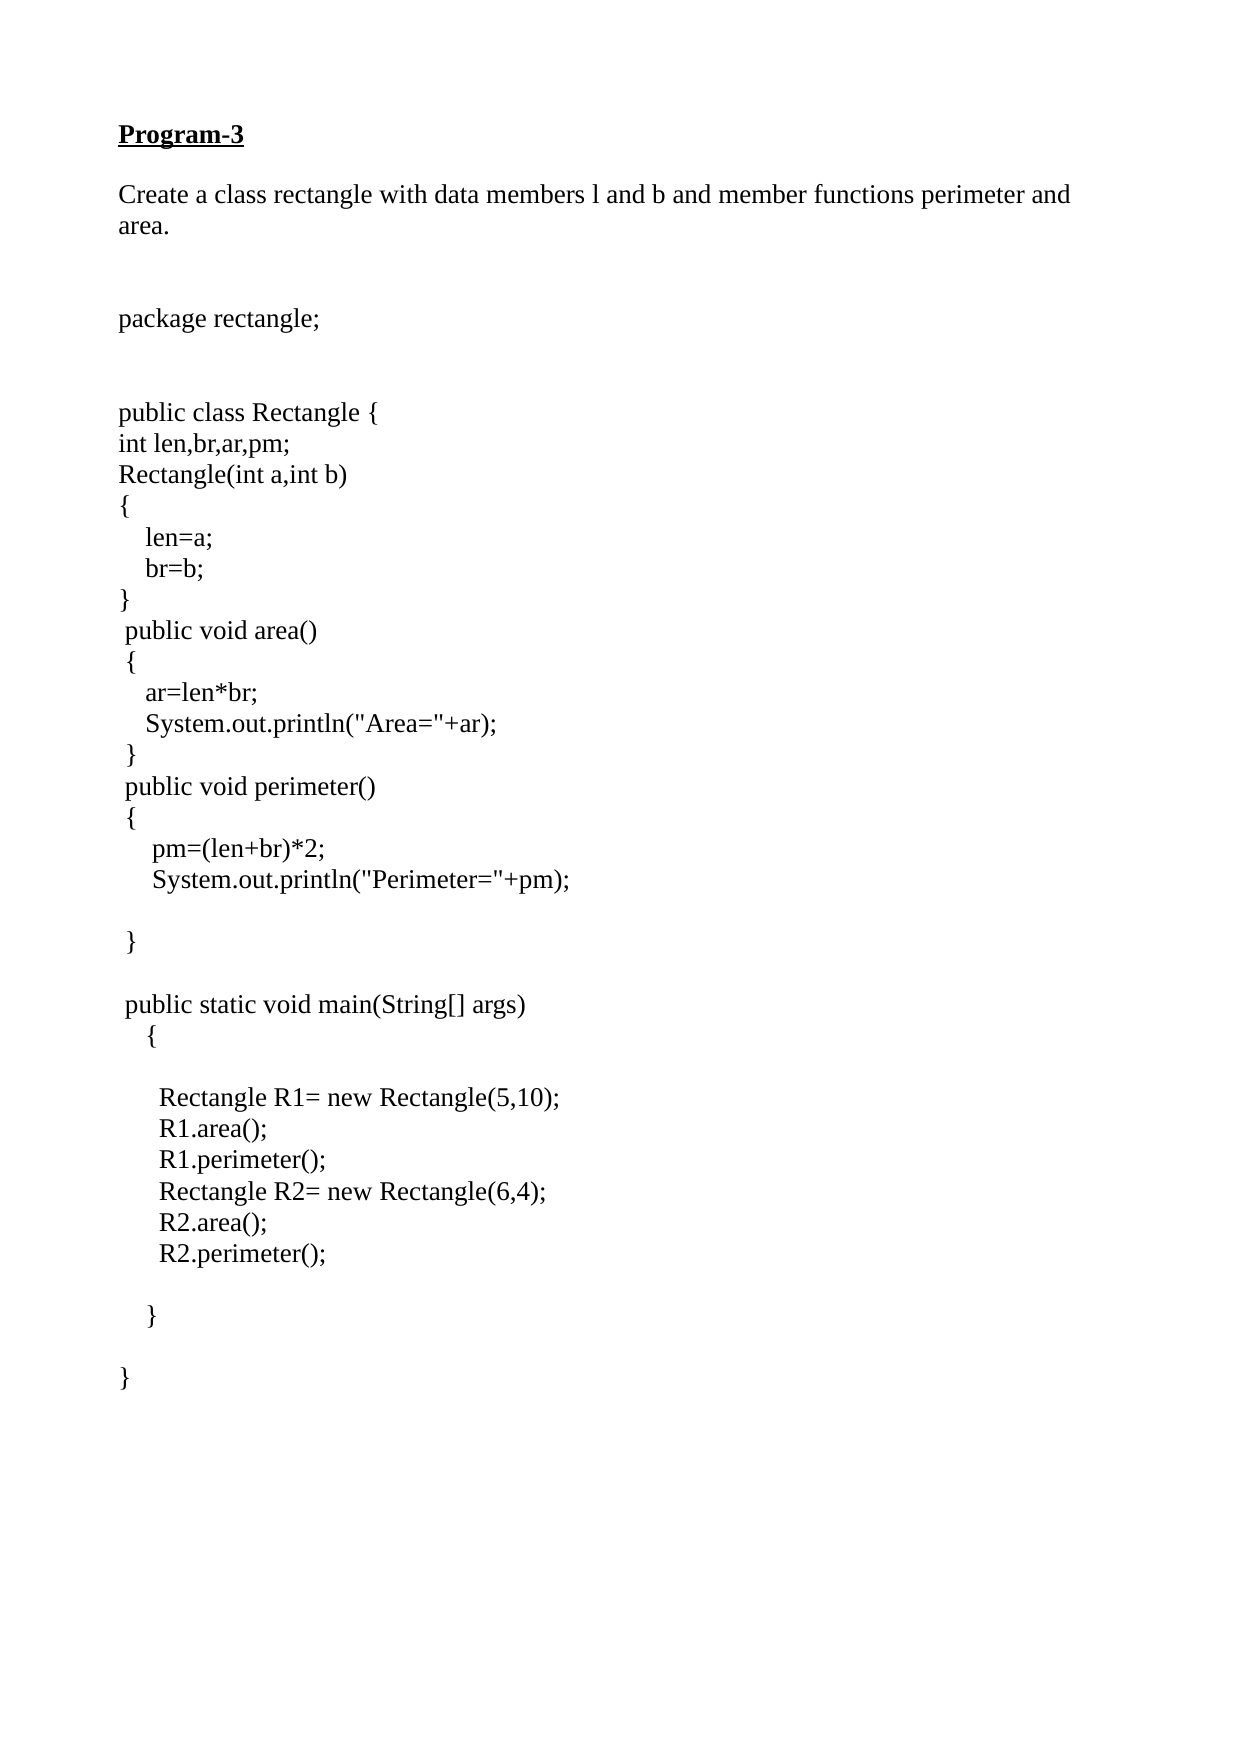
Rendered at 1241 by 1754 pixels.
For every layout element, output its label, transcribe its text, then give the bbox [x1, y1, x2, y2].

text Program-3 [118, 118, 1122, 149]
text R2.perimeter(); [118, 1237, 1122, 1268]
text } [118, 926, 1122, 957]
text pm=(len+br)*2; [118, 832, 1122, 863]
text } [118, 739, 1122, 770]
text br=b; [118, 552, 1122, 583]
text } [118, 583, 1122, 614]
text { [118, 801, 1122, 832]
text R1.perimeter(); [118, 1143, 1122, 1175]
text { [118, 1019, 1122, 1050]
text System.out.println("Area="+ar); [118, 707, 1122, 739]
text Rectangle R2= new Rectangle(6,4); [118, 1175, 1122, 1206]
text Create a class rectangle with data members l and b and member functions perimeter and area. [118, 178, 1122, 240]
text public static void main(String[] args) [118, 988, 1122, 1019]
text len=a; [118, 521, 1122, 552]
text R1.area(); [118, 1112, 1122, 1143]
text public void area() [118, 614, 1122, 645]
text Rectangle(int a,int b) [118, 458, 1122, 489]
text } [118, 1299, 1122, 1330]
text package rectangle; [118, 303, 1122, 334]
text R2.area(); [118, 1206, 1122, 1237]
text public void perimeter() [118, 770, 1122, 801]
text { [118, 645, 1122, 676]
text ar=len*br; [118, 676, 1122, 707]
text Rectangle R1= new Rectangle(5,10); [118, 1081, 1122, 1112]
text } [118, 1362, 1122, 1393]
text { [118, 489, 1122, 521]
text public class Rectangle { [118, 396, 1122, 427]
text int len,br,ar,pm; [118, 427, 1122, 458]
text System.out.println("Perimeter="+pm); [118, 863, 1122, 894]
